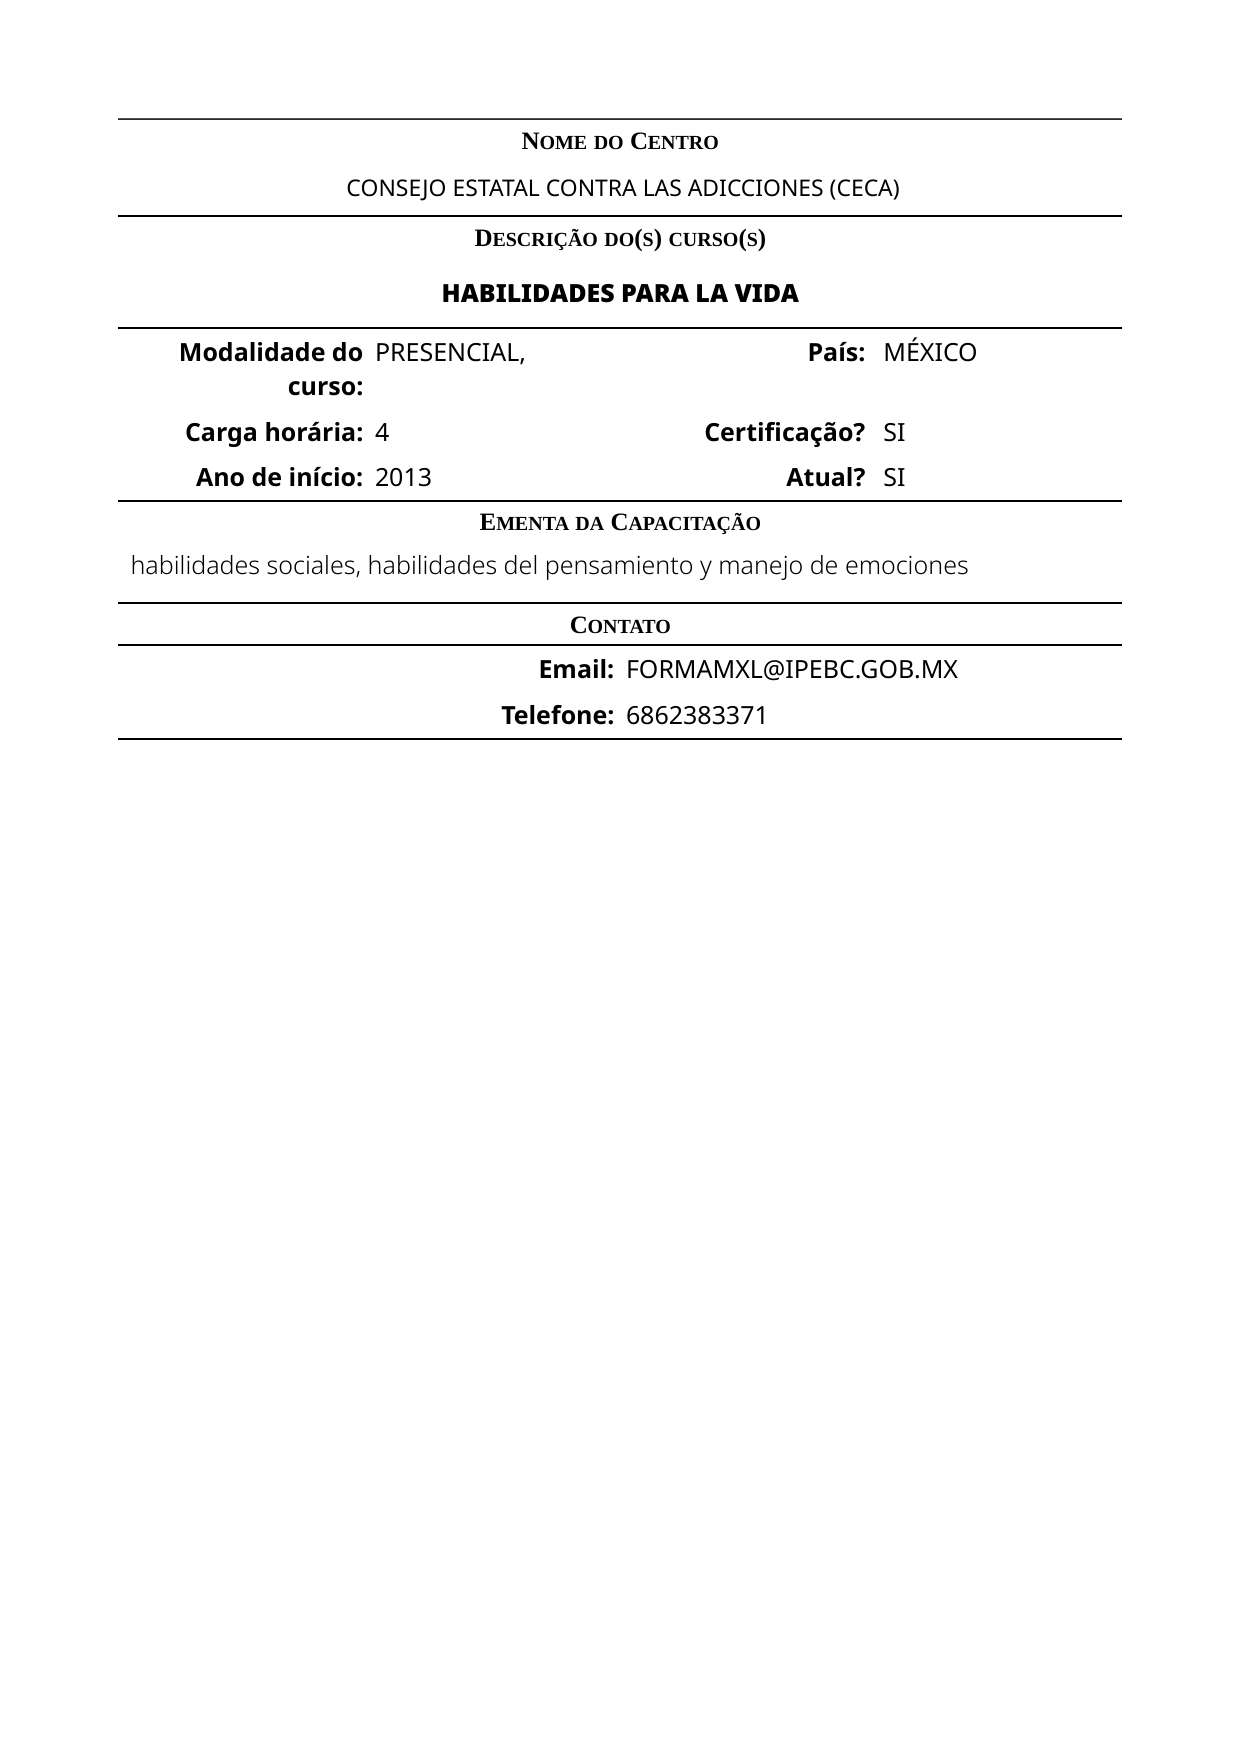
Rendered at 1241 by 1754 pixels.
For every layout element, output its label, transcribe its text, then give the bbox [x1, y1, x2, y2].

table_cell HABILIDADES PARA LA VIDA [118, 258, 1122, 327]
table_cell Carga horária: [118, 409, 369, 454]
table_cell País: [620, 329, 871, 409]
table_cell Ementa da Capacitação [118, 502, 1122, 542]
table_cell HABILIDADES SOCIALES, HABILIDADES DEL PENSAMIENTO Y MANEJO DE EMOCIONES [118, 542, 1122, 602]
table_cell SI [871, 454, 1122, 500]
table_cell Contato [118, 604, 1122, 644]
table_cell 4 [369, 409, 620, 454]
table_cell Ano de início: [118, 454, 369, 500]
table_cell 6862383371 [620, 692, 1122, 737]
table_cell MÉXICO [871, 329, 1122, 409]
table_cell Email: [118, 646, 620, 692]
table_cell Telefone: [118, 692, 620, 737]
table_cell 2013 [369, 454, 620, 500]
table_cell PRESENCIAL, [369, 329, 620, 409]
table_cell FORMAMXL@IPEBC.GOB.MX [620, 646, 1122, 692]
table_cell Atual? [620, 454, 871, 500]
table_cell Descrição do(s) curso(s) [118, 217, 1122, 257]
table_cell SI [871, 409, 1122, 454]
table_cell Certificação? [620, 409, 871, 454]
table_cell Modalidade do curso: [118, 329, 369, 409]
table_cell CONSEJO ESTATAL CONTRA LAS ADICCIONES (CECA) [118, 160, 1122, 215]
table_header Nome do Centro [118, 121, 1122, 160]
